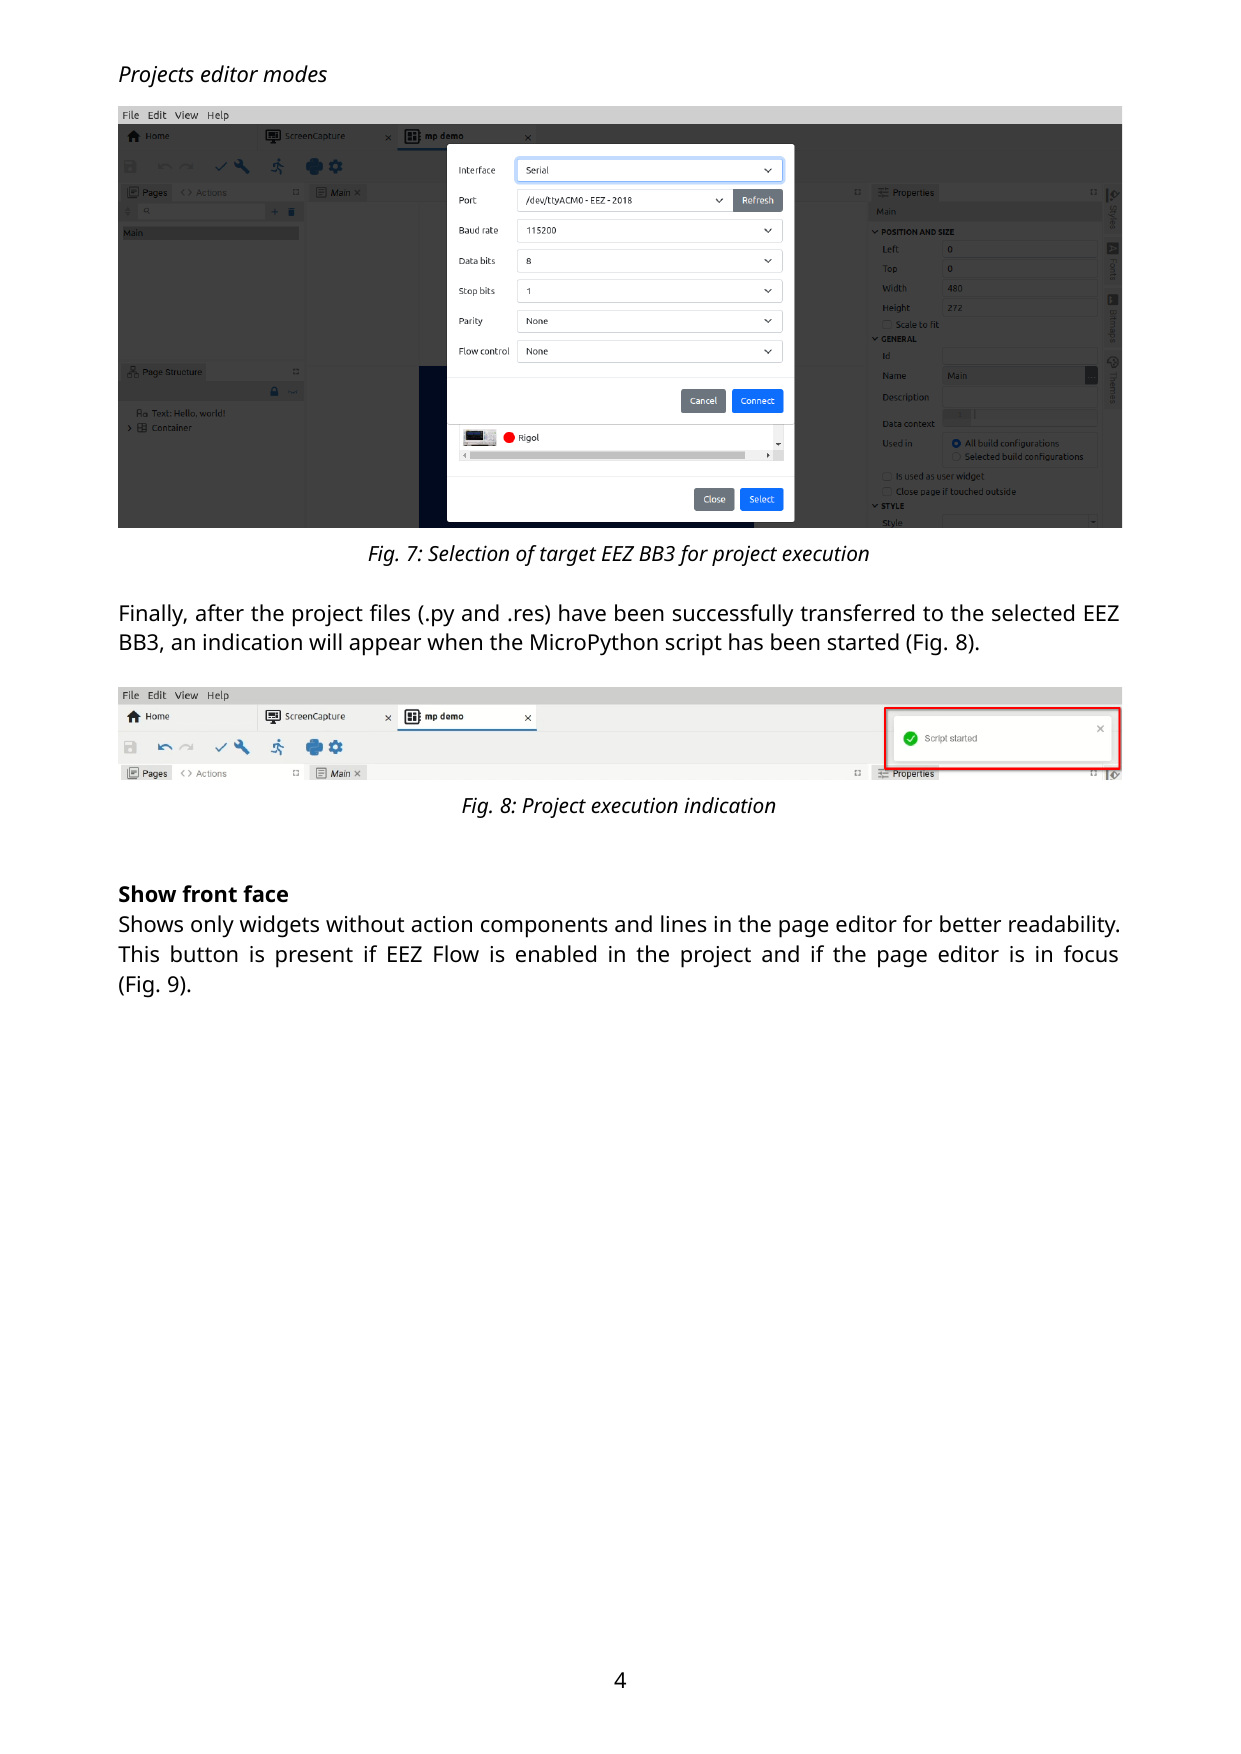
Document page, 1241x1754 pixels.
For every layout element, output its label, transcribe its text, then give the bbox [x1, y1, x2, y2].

picture [118, 106, 1123, 528]
text Shows only widgets without action components and lines in the page editor for better readability. This button is present if EEZ Flow is enabled in the project and if the page editor is in focus (Fig. 9). [118, 909, 1122, 998]
picture [118, 687, 1123, 780]
text Fig. 8: Project execution indication [118, 780, 1122, 820]
text Finally, after the project files (.py and .res) have been successfully transferred to the selected EEZ BB3, an indication will appear when the MicroPython script has been started (Fig. 8). [118, 598, 1122, 657]
text Fig. 7: Selection of target EEZ BB3 for project execution [118, 528, 1122, 568]
text Show front face [118, 879, 1122, 909]
